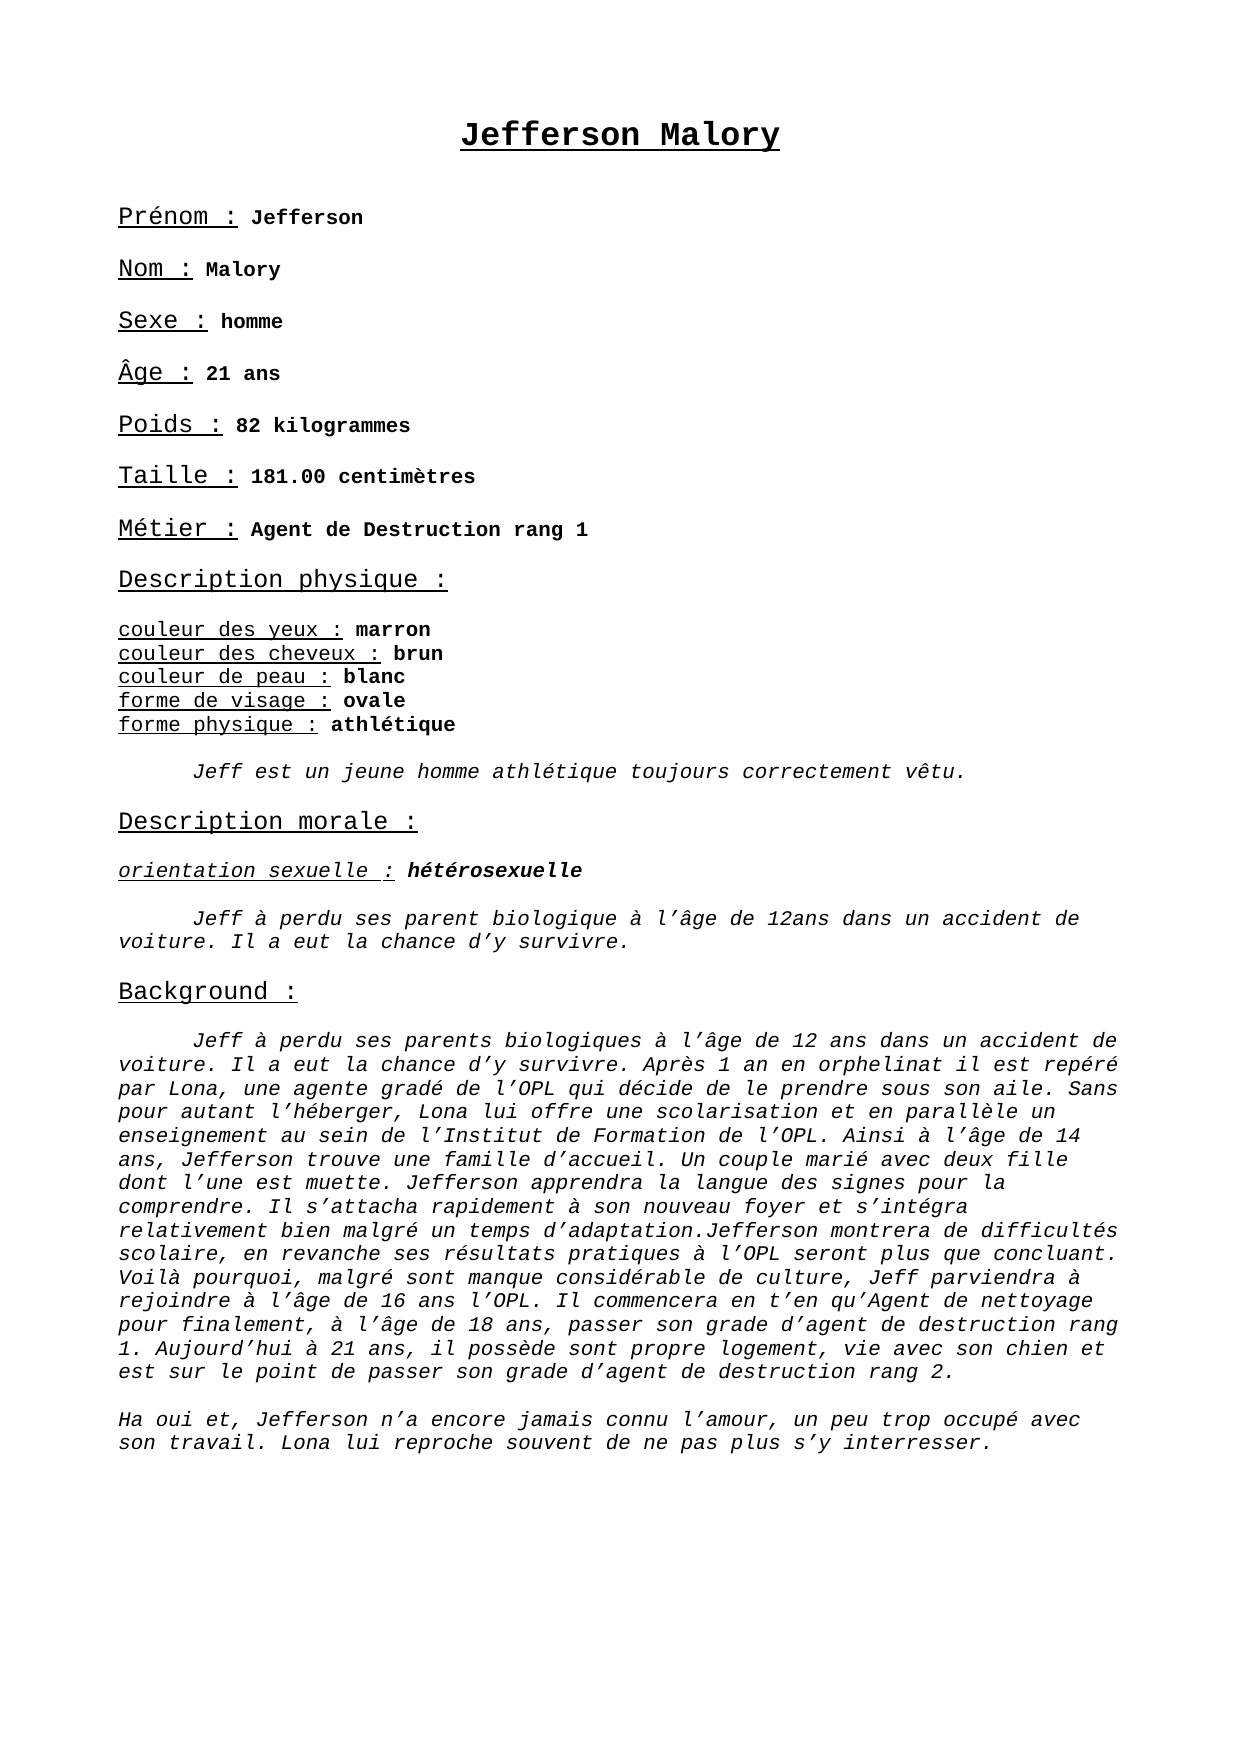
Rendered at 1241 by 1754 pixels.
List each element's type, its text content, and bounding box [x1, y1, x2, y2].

text orientation sexuelle : hétérosexuelle [118, 860, 1122, 884]
text Âge : 21 ans [118, 359, 1122, 387]
text Jefferson Malory [118, 118, 1122, 156]
text Métier : Agent de Destruction rang 1 [118, 515, 1122, 543]
text Background : [118, 978, 1122, 1007]
text Nom : Malory [118, 255, 1122, 283]
text Jeff à perdu ses parents biologiques à l’âge de 12 ans dans un accident de voiture. Il a eut la chance d’y survivre. Après 1 an en orphelinat il est repéré par Lona, une agente gradé de l’OPL qui décide de le prendre sous son aile. Sans pour autant l’héberger, Lona lui offre une scolarisation et en parallèle un enseignement au sein de l’Institut de Formation de l’OPL. Ainsi à l’âge de 14 ans, Jefferson trouve une famille d’accueil. Un couple marié avec deux fille dont l’une est muette. Jefferson apprendra la langue des signes pour la comprendre. Il s’attacha rapidement à son nouveau foyer et s’intégra relativement bien malgré un temps d’adaptation.Jefferson montrera de difficultés scolaire, en revanche ses résultats pratiques à l’OPL seront plus que concluant. Voilà pourquoi, malgré sont manque considérable de culture, Jeff parviendra à rejoindre à l’âge de 16 ans l’OPL. Il commencera en t’en qu’Agent de nettoyage pour finalement, à l’âge de 18 ans, passer son grade d’agent de destruction rang 1. Aujourd’hui à 21 ans, il possède sont propre logement, vie avec son chien et est sur le point de passer son grade d’agent de destruction rang 2. [118, 1030, 1122, 1385]
text Description physique : [118, 567, 1122, 595]
text forme physique : athlétique [118, 714, 1122, 737]
text couleur de peau : blanc [118, 666, 1122, 690]
text Prénom : Jefferson [118, 203, 1122, 232]
text Ha oui et, Jefferson n’a encore jamais connu l’amour, un peu trop occupé avec son travail. Lona lui reproche souvent de ne pas plus s’y interresser. [118, 1409, 1122, 1456]
text Taille : 181.00 centimètres [118, 463, 1122, 491]
text Poids : 82 kilogrammes [118, 411, 1122, 439]
text couleur des yeux : marron [118, 619, 1122, 643]
text Sexe : homme [118, 307, 1122, 336]
text couleur des cheveux : brun [118, 643, 1122, 666]
text forme de visage : ovale [118, 690, 1122, 714]
text Description morale : [118, 808, 1122, 837]
text Jeff à perdu ses parent biologique à l’âge de 12ans dans un accident de voiture. Il a eut la chance d’y survivre. [118, 907, 1122, 955]
text Jeff est un jeune homme athlétique toujours correctement vêtu. [118, 761, 1122, 784]
